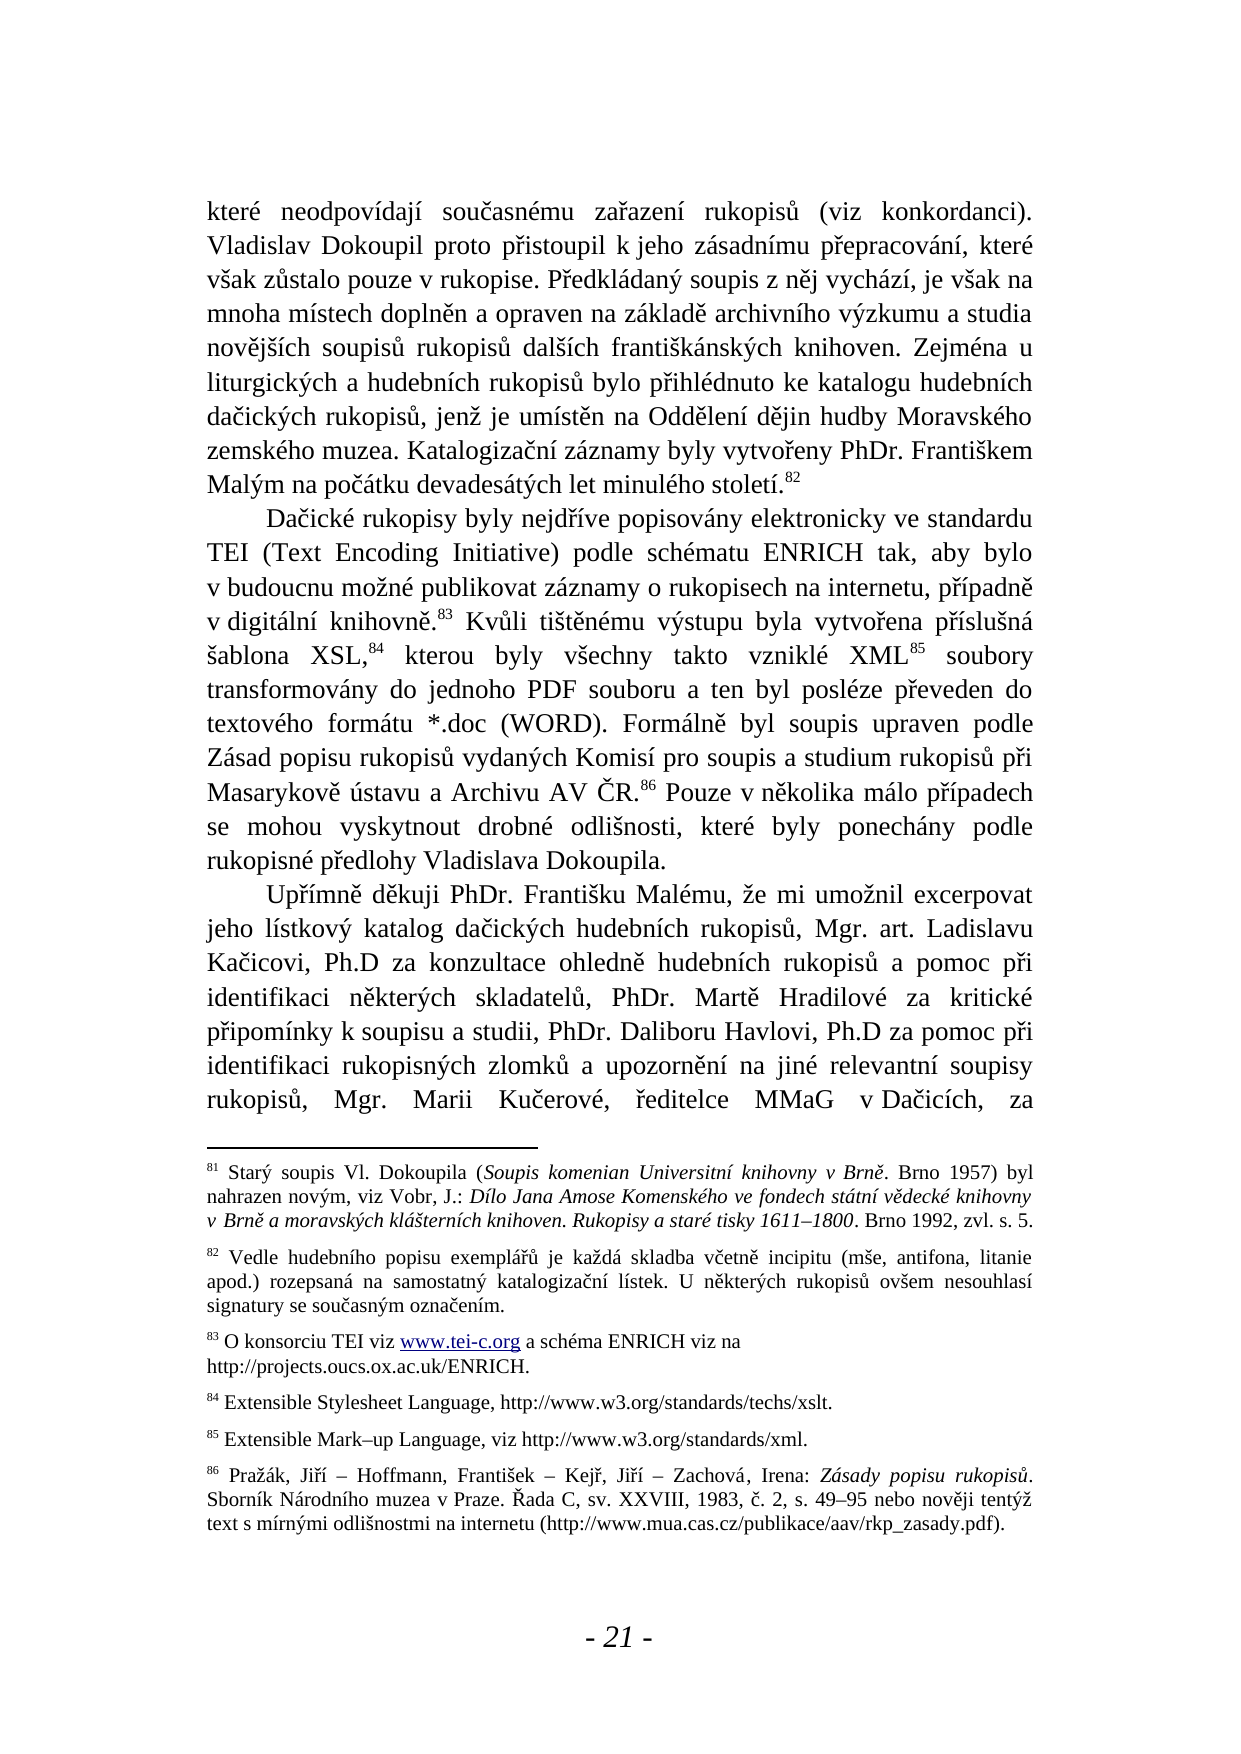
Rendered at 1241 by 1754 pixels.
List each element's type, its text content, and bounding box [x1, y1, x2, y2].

text které neodpovídají současnému zařazení rukopisů (viz konkordanci). Vladislav Dokoupil proto přistoupil k jeho zásadnímu přepracování, které však zůstalo pouze v rukopise. Předkládaný soupis z něj vychází, je však na mnoha místech doplněn a opraven na základě archivního výzkumu a studia novějších soupisů rukopisů dalších františkánských knihoven. Zejména u liturgických a hudebních rukopisů bylo přihlédnuto ke katalogu hudebních dačických rukopisů, jenž je umístěn na Oddělení dějin hudby Moravského zemského muzea. Katalogizační záznamy byly vytvořeny PhDr. Františkem Malým na počátku devadesátých let minulého století. [207, 195, 1033, 499]
text Pražák, Jiří – Hoffmann, František – Kejř, Jiří – Zachová, Irena: Zásady popisu rukopisů. Sborník Národního muzea v Praze. Řada C, sv. XXVIII, 1983, č. 2, s. 49–95 nebo nověji tentýž text s mírnými odlišnostmi na internetu (http://www.mua.cas.cz/publikace/aav/rkp_zasady.pdf). [207, 1463, 1033, 1535]
text Extensible Stylesheet Language, http://www.w3.org/standards/techs/xslt. [207, 1390, 1033, 1414]
text Vedle hudebního popisu exemplářů je každá skladba včetně incipitu (mše, antifona, litanie apod.) rozepsaná na samostatný katalogizační lístek. U některých rukopisů ovšem nesouhlasí signatury se současným označením. [207, 1245, 1033, 1317]
text Extensible Mark–up Language, viz http://www.w3.org/standards/xml. [207, 1427, 1033, 1451]
text O konsorciu TEI viz www.tei-c.org a schéma ENRICH viz na http://projects.oucs.ox.ac.uk/ENRICH. [207, 1329, 1033, 1378]
text Starý soupis Vl. Dokoupila (Soupis komenian Universitní knihovny v Brně. Brno 1957) byl nahrazen novým, viz Vobr, J.: Dílo Jana Amose Komenského ve fondech státní vědecké knihovny v Brně a moravských klášterních knihoven. Rukopisy a staré tisky 1611–1800. Brno 1992, zvl. s. 5. [207, 1160, 1033, 1232]
text Dačické rukopisy byly nejdříve popisovány elektronicky ve standardu TEI (Text Encoding Initiative) podle schématu ENRICH tak, aby bylo v budoucnu možné publikovat záznamy o rukopisech na internetu, případně v digitální knihovně. Kvůli tištěnému výstupu byla vytvořena příslušná šablona XSL, kterou byly všechny takto vzniklé XML soubory transformovány do jednoho PDF souboru a ten byl posléze převeden do textového formátu *.doc (WORD). Formálně byl soupis upraven podle Zásad popisu rukopisů vydaných Komisí pro soupis a studium rukopisů při Masarykově ústavu a Archivu AV ČR. Pouze v několika málo případech se mohou vyskytnout drobné odlišnosti, které byly ponechány podle rukopisné předlohy Vladislava Dokoupila. [207, 502, 1033, 875]
text Upřímně děkuji PhDr. Františku Malému, že mi umožnil excerpovat jeho lístkový katalog dačických hudebních rukopisů, Mgr. art. Ladislavu Kačicovi, Ph.D za konzultace ohledně hudebních rukopisů a pomoc při identifikaci některých skladatelů, PhDr. Martě Hradilové za kritické připomínky k soupisu a studii, PhDr. Daliboru Havlovi, Ph.D za pomoc při identifikaci rukopisných zlomků a upozornění na jiné relevantní soupisy rukopisů, Mgr. Marii Kučerové, ředitelce MMaG v Dačicích, za [207, 878, 1033, 1114]
